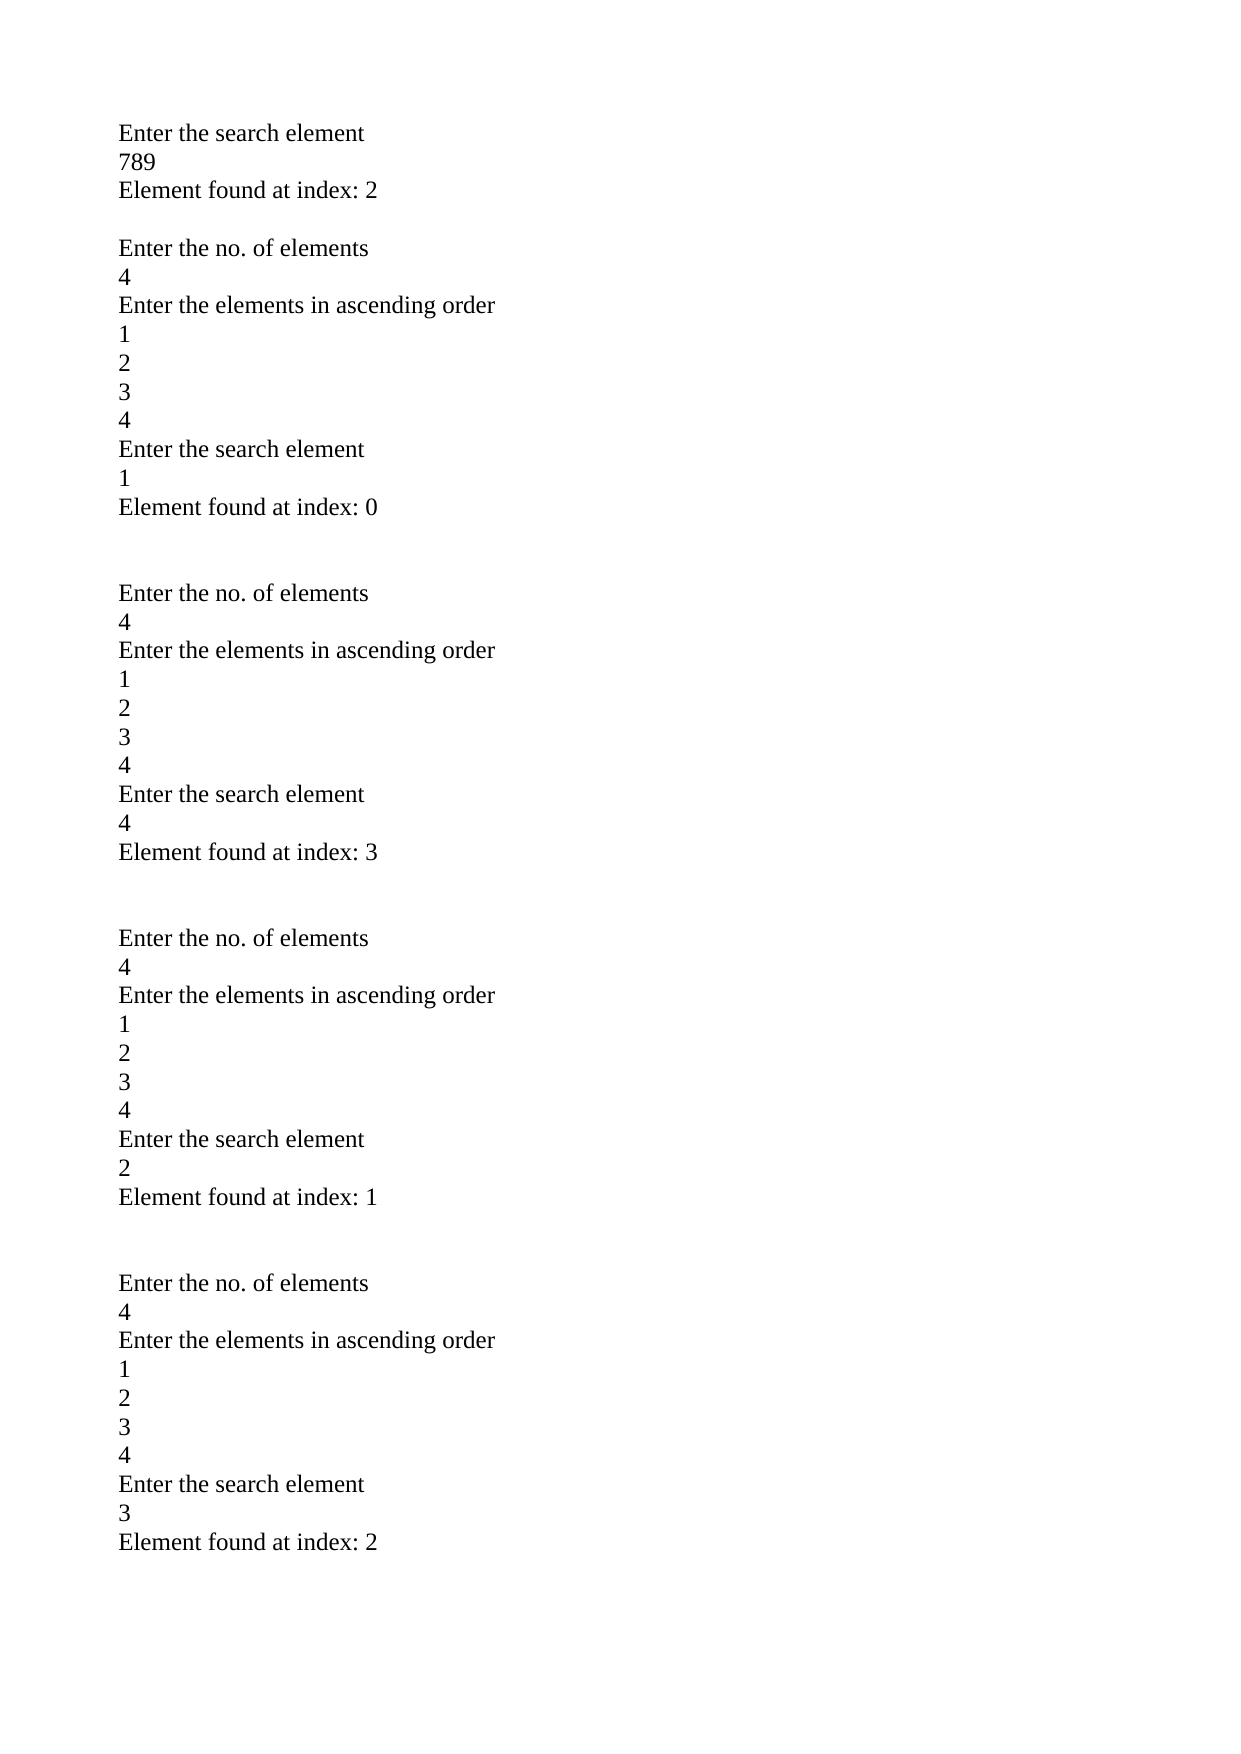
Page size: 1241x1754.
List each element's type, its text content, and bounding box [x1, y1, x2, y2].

text 4 [118, 406, 1122, 434]
text 1 [118, 664, 1122, 693]
text Enter the no. of elements [118, 233, 1122, 262]
text 1 [118, 1354, 1122, 1383]
text 2 [118, 348, 1122, 377]
text 4 [118, 1297, 1122, 1326]
text 2 [118, 1383, 1122, 1412]
text Element found at index: 3 [118, 837, 1122, 866]
text Enter the search element [118, 779, 1122, 808]
text Enter the no. of elements [118, 578, 1122, 607]
text Enter the elements in ascending order [118, 291, 1122, 319]
text Element found at index: 2 [118, 1527, 1122, 1556]
text 1 [118, 1009, 1122, 1038]
text Enter the elements in ascending order [118, 636, 1122, 664]
text Enter the no. of elements [118, 1268, 1122, 1297]
text 3 [118, 722, 1122, 751]
text Element found at index: 2 [118, 176, 1122, 204]
text Enter the search element [118, 434, 1122, 463]
text 2 [118, 693, 1122, 722]
text Enter the search element [118, 1469, 1122, 1498]
text 4 [118, 952, 1122, 981]
text 4 [118, 1441, 1122, 1469]
text Enter the elements in ascending order [118, 981, 1122, 1009]
text Enter the search element [118, 118, 1122, 147]
text Enter the elements in ascending order [118, 1326, 1122, 1354]
text 4 [118, 607, 1122, 636]
text 4 [118, 262, 1122, 291]
text 1 [118, 463, 1122, 492]
text Enter the no. of elements [118, 923, 1122, 952]
text 4 [118, 751, 1122, 779]
text 2 [118, 1038, 1122, 1067]
text 789 [118, 147, 1122, 176]
text 3 [118, 1067, 1122, 1096]
text 1 [118, 319, 1122, 348]
text Enter the search element [118, 1124, 1122, 1153]
text Element found at index: 1 [118, 1182, 1122, 1211]
text 3 [118, 377, 1122, 406]
text 3 [118, 1412, 1122, 1441]
text 4 [118, 808, 1122, 837]
text Element found at index: 0 [118, 492, 1122, 521]
text 4 [118, 1096, 1122, 1124]
text 2 [118, 1153, 1122, 1182]
text 3 [118, 1498, 1122, 1527]
